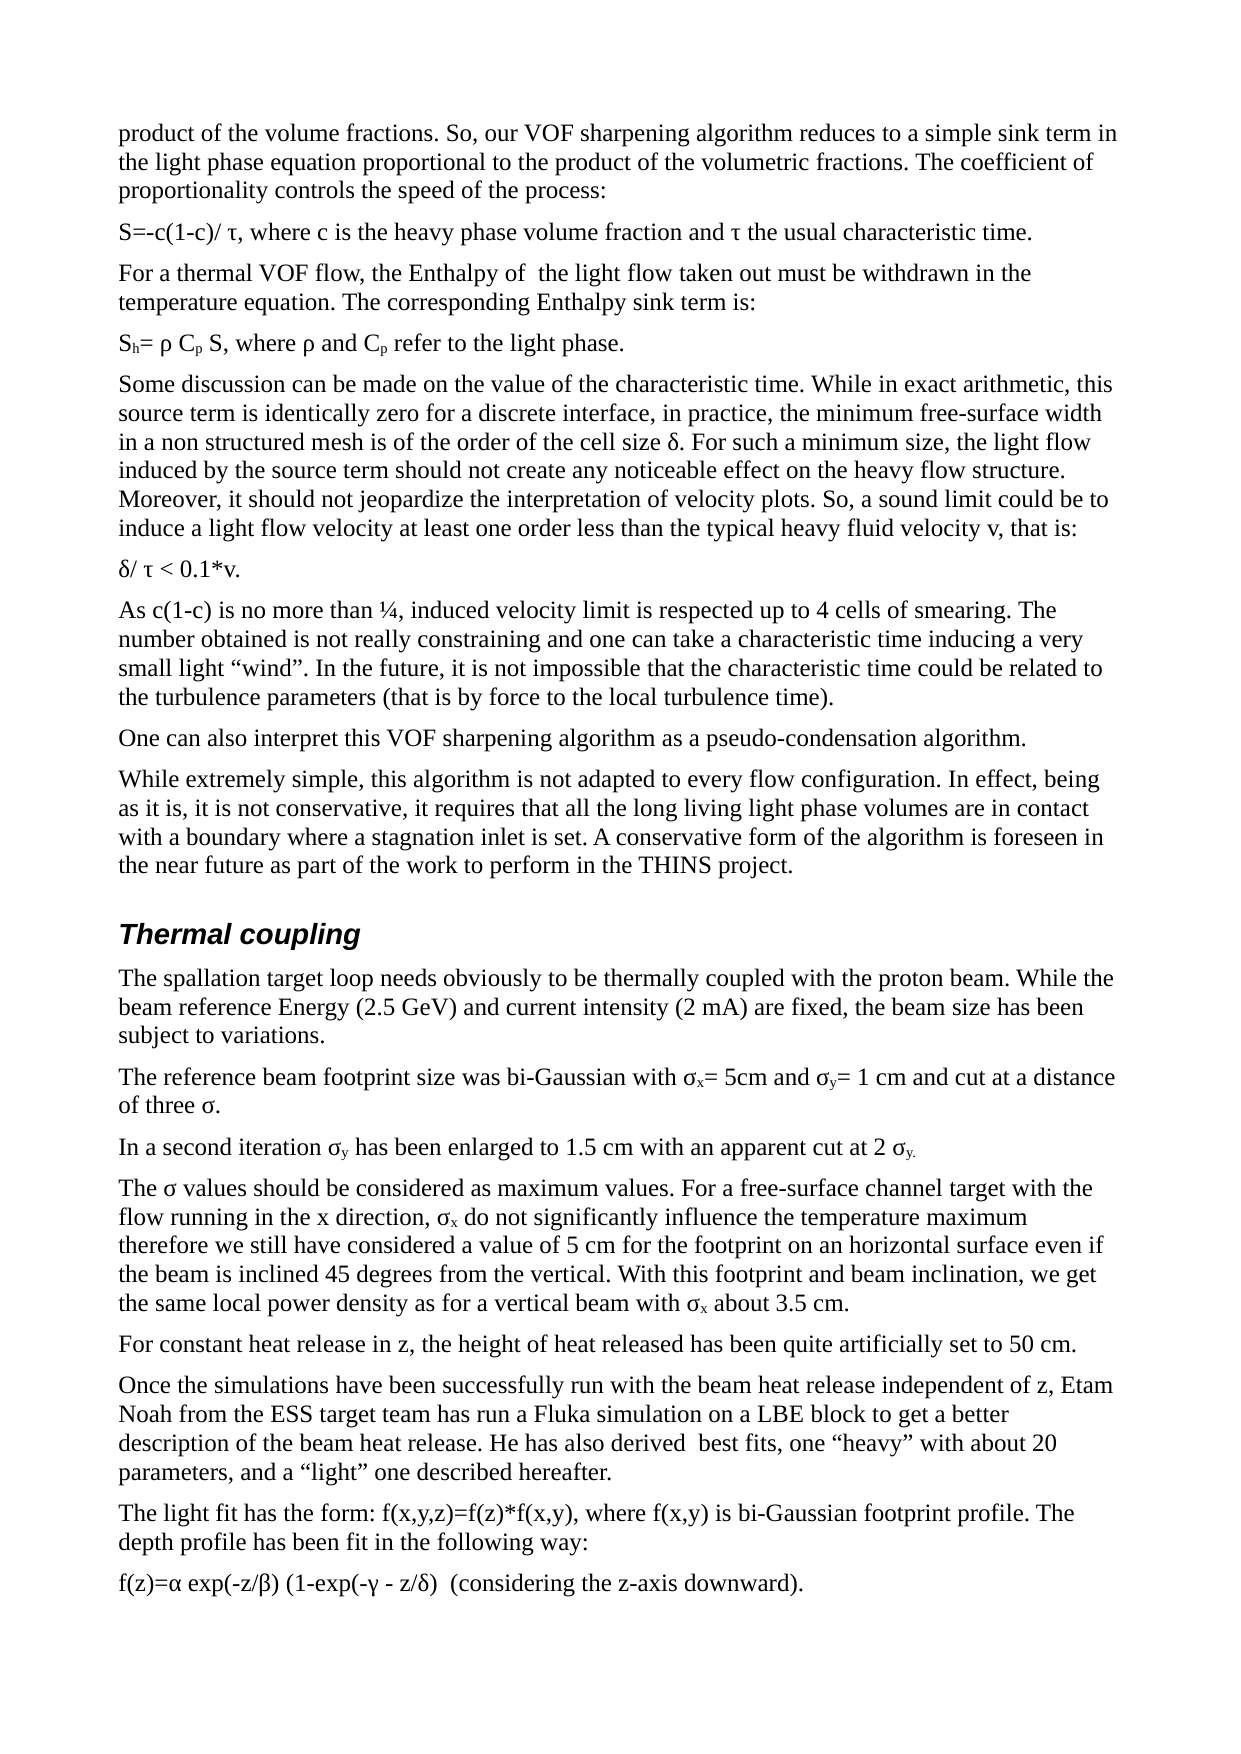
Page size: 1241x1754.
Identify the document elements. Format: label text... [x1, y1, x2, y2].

text As c(1-c) is no more than ¼, induced velocity limit is respected up to 4 cells of smearing. The number obtained is not really constraining and one can take a characteristic time inducing a very small light “wind”. In the future, it is not impossible that the characteristic time could be related to the turbulence parameters (that is by force to the local turbulence time). [118, 596, 1122, 711]
text Once the simulations have been successfully run with the beam heat release independent of z, Etam Noah from the ESS target team has run a Fluka simulation on a LBE block to get a better description of the beam heat release. He has also derived best fits, one “heavy” with about 20 parameters, and a “light” one described hereafter. [118, 1370, 1122, 1485]
text The spallation target loop needs obviously to be thermally coupled with the proton beam. While the beam reference Energy (2.5 GeV) and current intensity (2 mA) are fixed, the beam size has been subject to variations. [118, 963, 1122, 1049]
text One can also interpret this VOF sharpening algorithm as a pseudo-condensation algorithm. [118, 723, 1122, 752]
text S=-c(1-c)/ τ, where c is the heavy phase volume fraction and τ the usual characteristic time. [118, 217, 1122, 246]
text In a second iteration σy has been enlarged to 1.5 cm with an apparent cut at 2 σy. [118, 1132, 1122, 1160]
text The reference beam footprint size was bi-Gaussian with σx= 5cm and σy= 1 cm and cut at a distance of three σ. [118, 1062, 1122, 1119]
text The σ values should be considered as maximum values. For a free-surface channel target with the flow running in the x direction, σx do not significantly influence the temperature maximum therefore we still have considered a value of 5 cm for the footprint on an horizontal surface even if the beam is inclined 45 degrees from the vertical. With this footprint and beam inclination, we get the same local power density as for a vertical beam with σx about 3.5 cm. [118, 1173, 1122, 1317]
text For constant heat release in z, the height of heat released has been quite artificially set to 50 cm. [118, 1329, 1122, 1358]
text For a thermal VOF flow, the Enthalpy of the light flow taken out must be withdrawn in the temperature equation. The corresponding Enthalpy sink term is: [118, 258, 1122, 316]
text δ/ τ < 0.1*v. [118, 554, 1122, 583]
text Sh= ρ Cp S, where ρ and Cp refer to the light phase. [118, 328, 1122, 357]
text While extremely simple, this algorithm is not adapted to every flow configuration. In effect, being as it is, it is not conservative, it requires that all the long living light phase volumes are in contact with a boundary where a stagnation inlet is set. A conservative form of the algorithm is foreseen in the near future as part of the work to perform in the THINS project. [118, 764, 1122, 879]
subtitle Thermal coupling [118, 917, 1122, 950]
text product of the volume fractions. So, our VOF sharpening algorithm reduces to a simple sink term in the light phase equation proportional to the product of the volumetric fractions. The coefficient of proportionality controls the speed of the process: [118, 118, 1122, 204]
text Some discussion can be made on the value of the characteristic time. While in exact arithmetic, this source term is identically zero for a discrete interface, in practice, the minimum free-surface width in a non structured mesh is of the order of the cell size δ. For such a minimum size, the light flow induced by the source term should not create any noticeable effect on the heavy flow structure. Moreover, it should not jeopardize the interpretation of velocity plots. So, a sound limit could be to induce a light flow velocity at least one order less than the typical heavy fluid velocity v, that is: [118, 369, 1122, 542]
text f(z)=α exp(-z/β) (1-exp(-γ - z/δ) (considering the z-axis downward). [118, 1568, 1122, 1597]
text The light fit has the form: f(x,y,z)=f(z)*f(x,y), where f(x,y) is bi-Gaussian footprint profile. The depth profile has been fit in the following way: [118, 1498, 1122, 1555]
